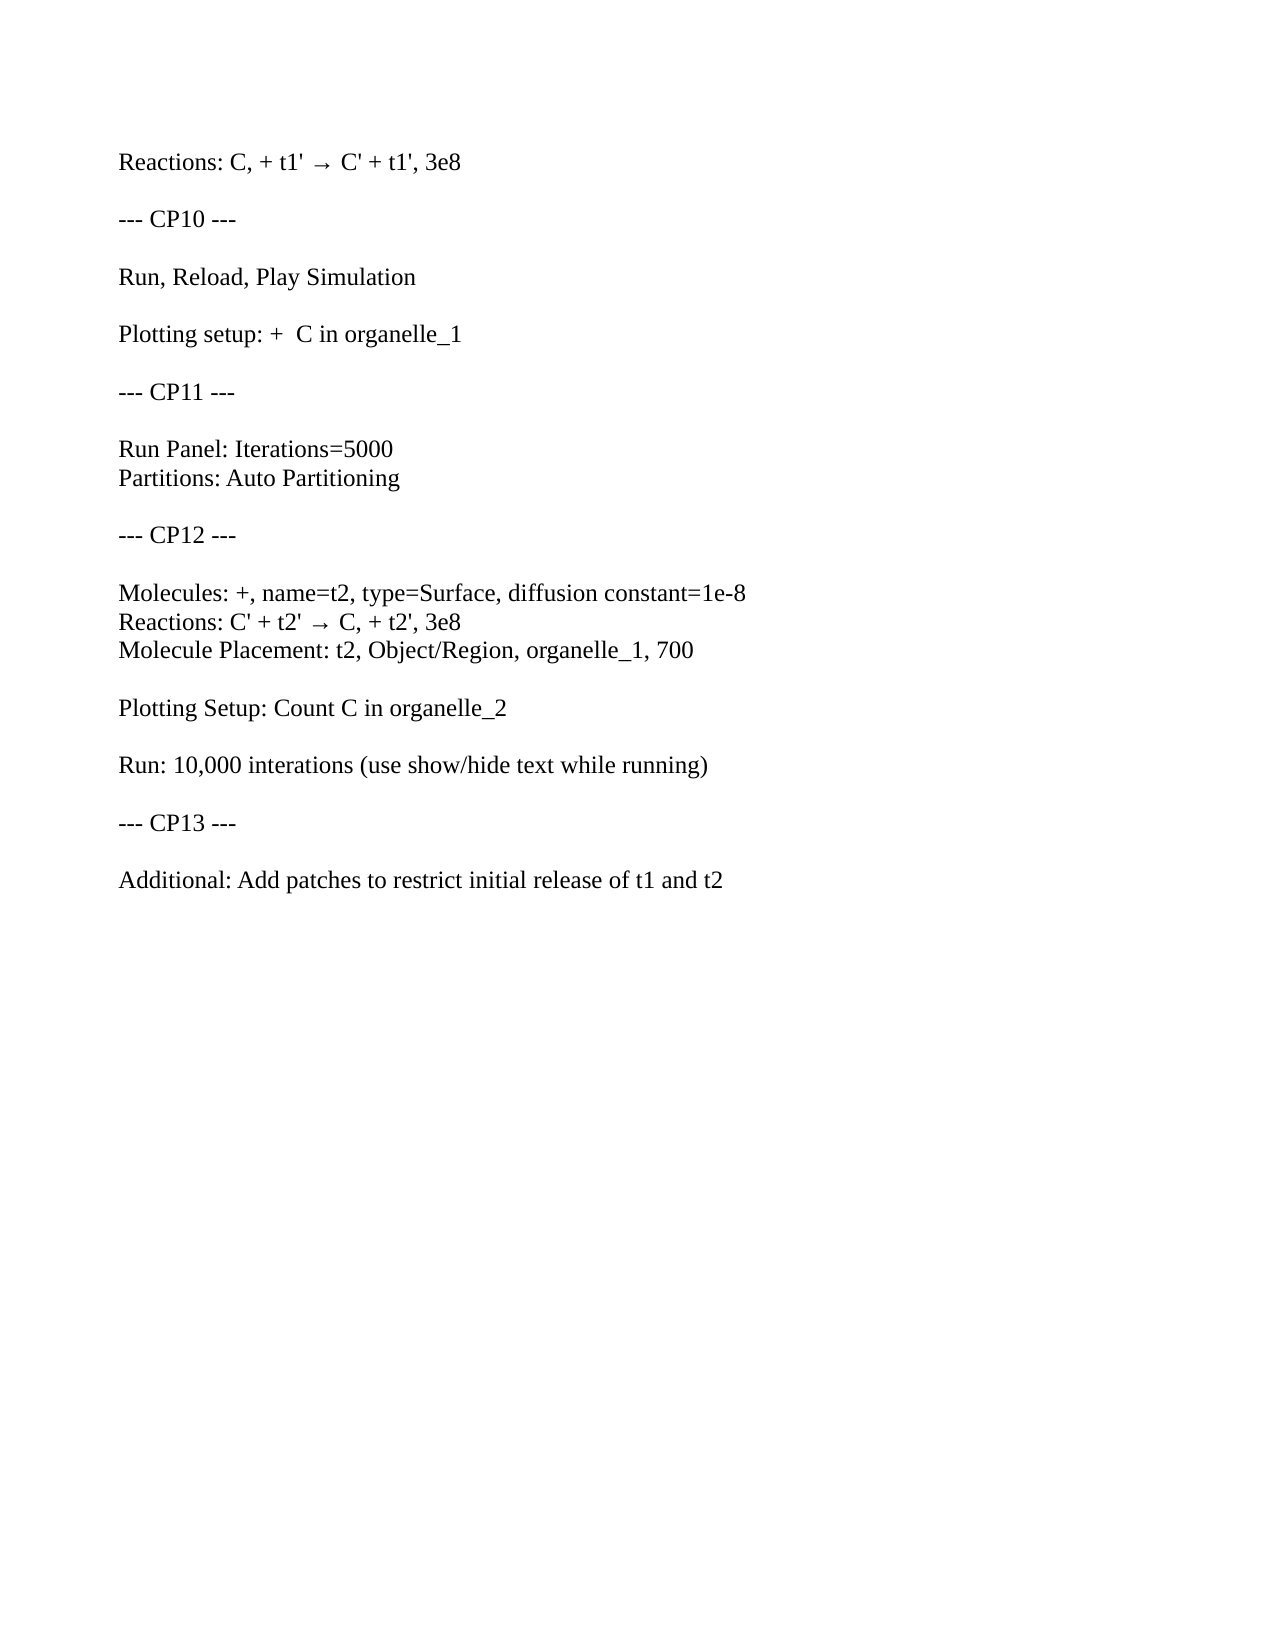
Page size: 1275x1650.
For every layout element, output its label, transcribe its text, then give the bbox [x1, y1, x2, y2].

text --- CP11 --- [118, 377, 1157, 406]
text Run: 10,000 interations (use show/hide text while running) [118, 751, 1157, 779]
text Additional: Add patches to restrict initial release of t1 and t2 [118, 866, 1157, 894]
text --- CP12 --- [118, 521, 1157, 549]
text Molecule Placement: t2, Object/Region, organelle_1, 700 [118, 636, 1157, 664]
text Reactions: C' + t2' → C, + t2', 3e8 [118, 607, 1157, 636]
text Plotting setup: + C in organelle_1 [118, 319, 1157, 348]
text Plotting Setup: Count C in organelle_2 [118, 693, 1157, 722]
text Run Panel: Iterations=5000 Partitions: Auto Partitioning [118, 434, 1157, 492]
text Molecules: +, name=t2, type=Surface, diffusion constant=1e-8 [118, 578, 1157, 607]
text Run, Reload, Play Simulation [118, 262, 1157, 291]
text Reactions: C, + t1' → C' + t1', 3e8 [118, 147, 1157, 176]
text --- CP10 --- [118, 204, 1157, 233]
text --- CP13 --- [118, 808, 1157, 837]
